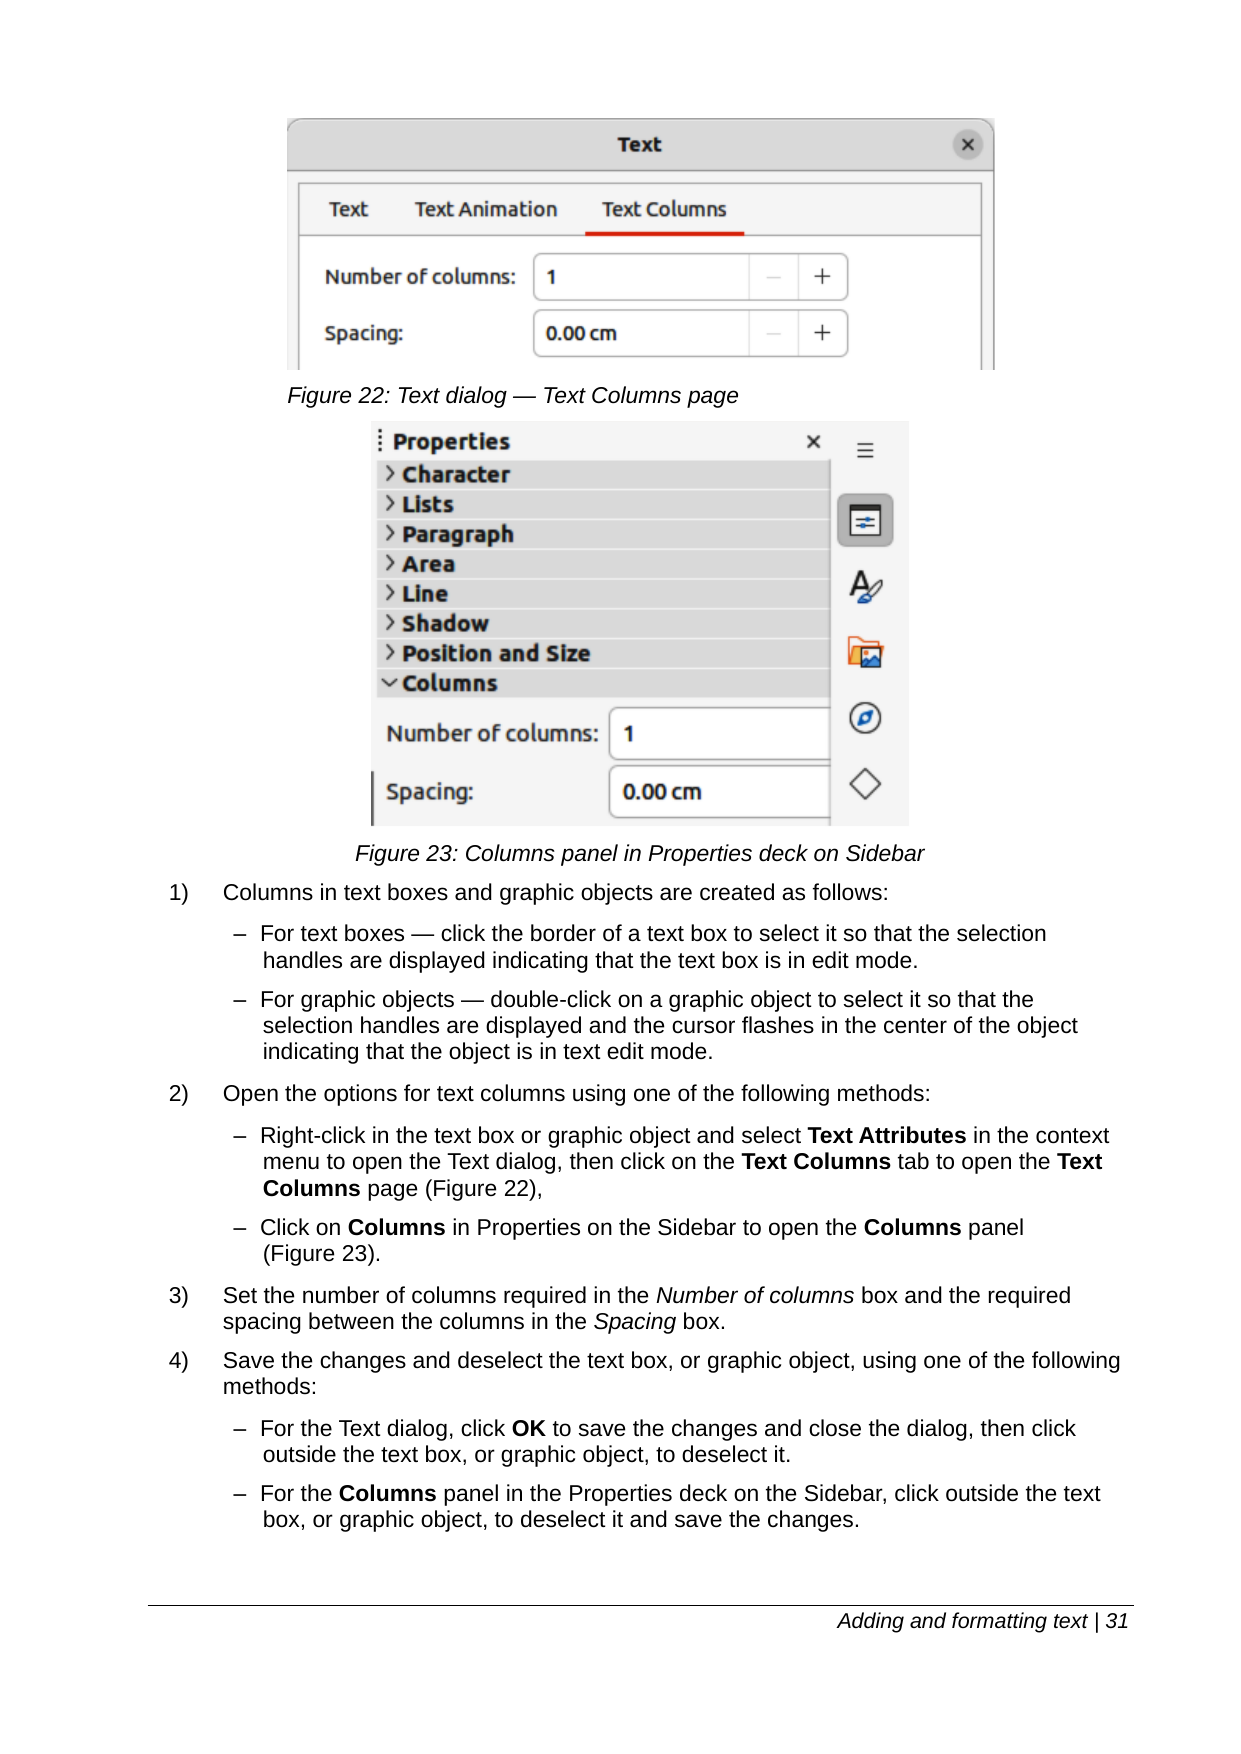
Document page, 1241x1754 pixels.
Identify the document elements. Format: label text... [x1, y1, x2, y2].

list For graphic objects — double-click on a graphic object to select it so that the selection handles are displayed and the cursor flashes in the center of the object indicating that the object is in text edit mode. [230, 983, 1134, 1068]
list Columns in text boxes and graphic objects are created as follows: [189, 879, 1134, 905]
list For text boxes — click the border of a text box to select it so that the selection handles are displayed indicating that the text box is in edit mode. [230, 917, 1134, 973]
picture [371, 421, 911, 828]
list Right-click in the text box or graphic object and select Text Attributes in the context menu to open the Text dialog, then click on the Text Columns tab to open the Text Columns page (Figure 22), [230, 1119, 1134, 1201]
text Figure 22: Text dialog — Text Columns page [287, 382, 994, 408]
list Open the options for text columns using one of the following methods: [189, 1080, 1134, 1106]
text Figure 23: Columns panel in Properties deck on Sidebar [355, 840, 927, 866]
list Save the changes and deselect the text box, or graphic object, using one of the following methods: [189, 1347, 1134, 1399]
list For the Text dialog, click OK to save the changes and close the dialog, then click outside the text box, or graphic object, to deselect it. [230, 1412, 1134, 1468]
list Set the number of columns required in the Number of columns box and the required spacing between the columns in the Spacing box. [189, 1282, 1134, 1334]
list For the Columns panel in the Properties deck on the Sidebar, click outside the text box, or graphic object, to deselect it and save the changes. [230, 1477, 1134, 1536]
list Click on Columns in Properties on the Sidebar to open the Columns panel (Figure 23). [230, 1211, 1134, 1269]
picture [287, 118, 995, 370]
